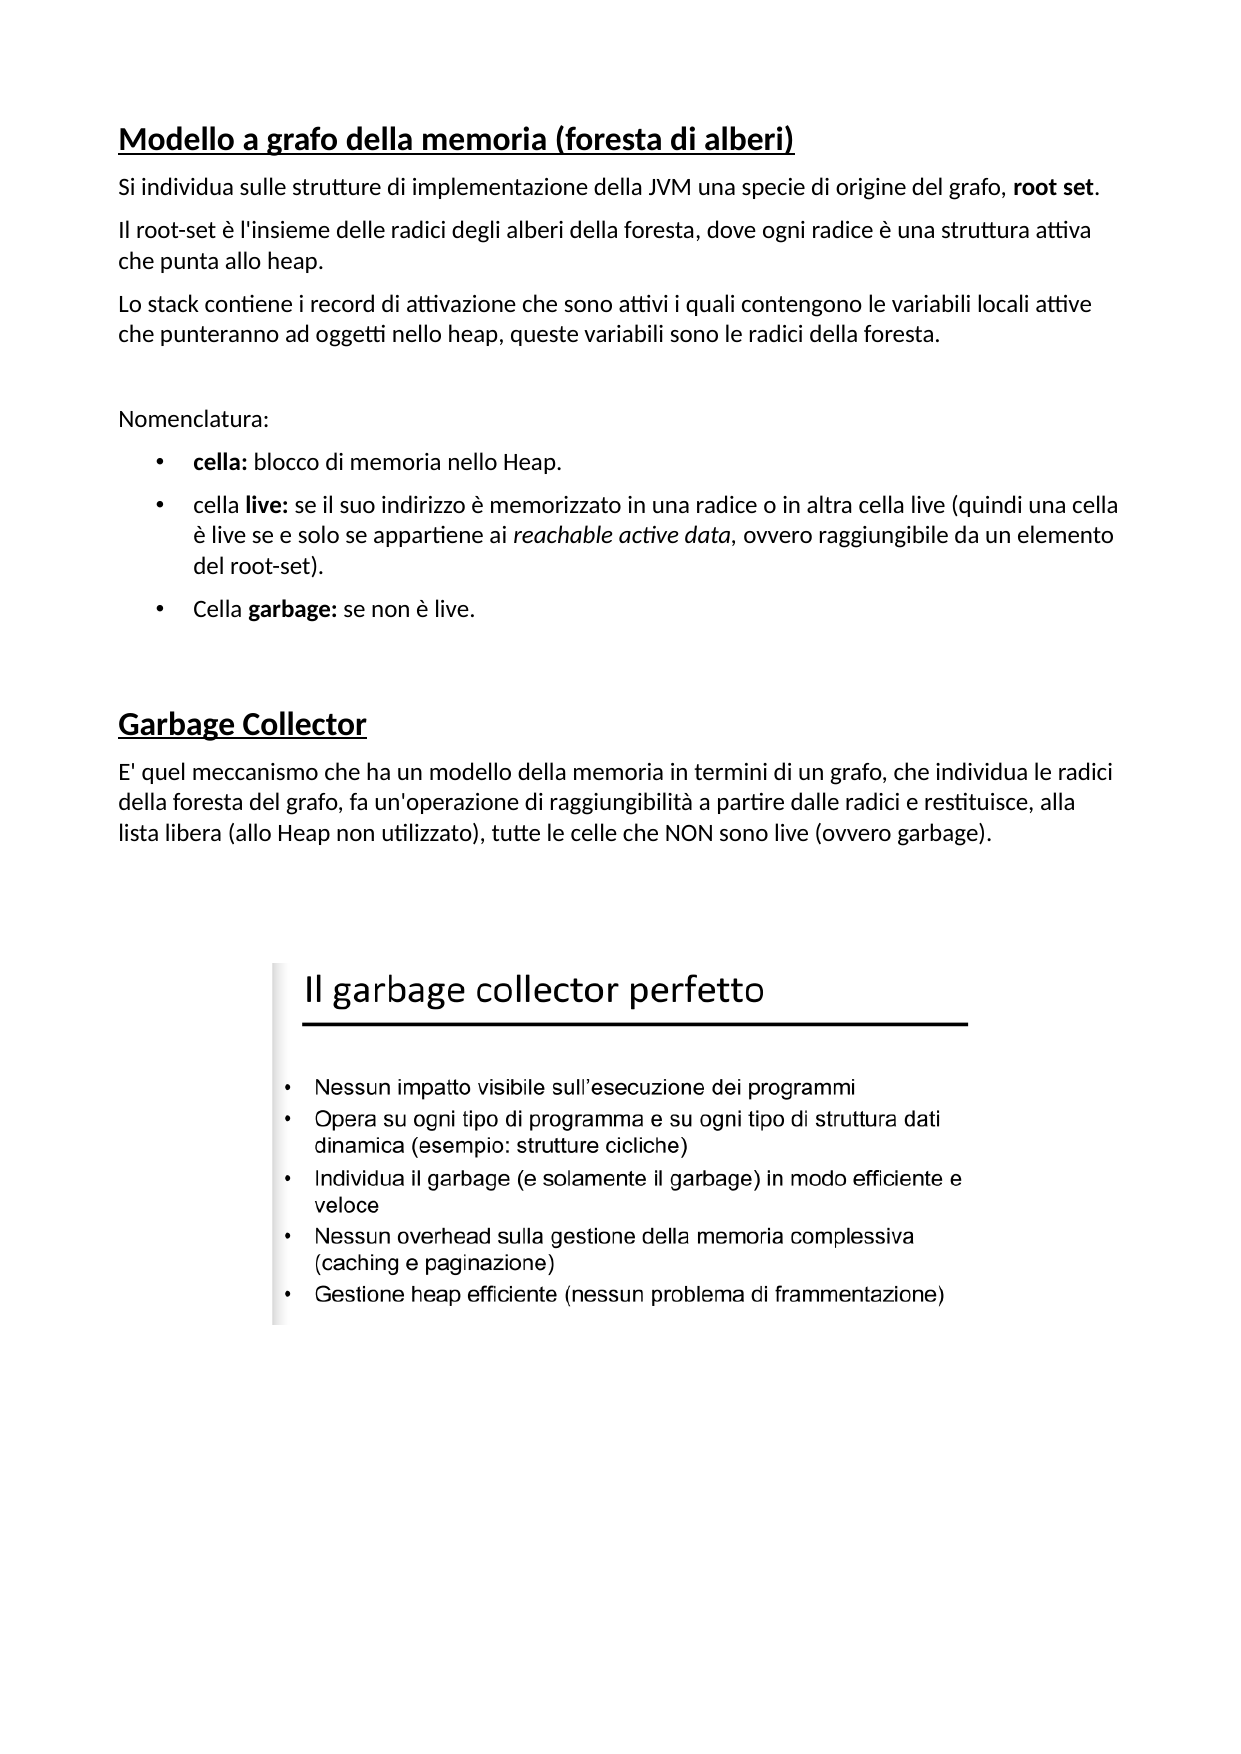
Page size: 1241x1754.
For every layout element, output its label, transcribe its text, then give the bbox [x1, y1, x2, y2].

picture [272, 963, 969, 1325]
text Si individua sulle strutture di implementazione della JVM una specie di origine del grafo, root set. [118, 172, 1122, 202]
subtitle Modello a grafo della memoria (foresta di alberi) [118, 118, 1122, 159]
subtitle Garbage Collector [118, 702, 1122, 743]
text Il root-set è l'insieme delle radici degli alberi della foresta, dove ogni radice è una struttura attiva che punta allo heap. [118, 214, 1122, 276]
list cella: blocco di memoria nello Heap. [156, 446, 1122, 476]
list cella live: se il suo indirizzo è memorizzato in una radice o in altra cella live (quindi una cella è live se e solo se appartiene ai reachable active data, ovvero raggiungibile da un elemento del root-set). [156, 489, 1122, 581]
text Lo stack contiene i record di attivazione che sono attivi i quali contengono le variabili locali attive che punteranno ad oggetti nello heap, queste variabili sono le radici della foresta. [118, 288, 1122, 349]
list Cella garbage: se non è live. [156, 593, 1122, 623]
text Nomenclatura: [118, 403, 1122, 433]
text E' quel meccanismo che ha un modello della memoria in termini di un grafo, che individua le radici della foresta del grafo, fa un'operazione di raggiungibilità a partire dalle radici e restituisce, alla lista libera (allo Heap non utilizzato), tutte le celle che NON sono live (ovvero garbage). [118, 756, 1122, 847]
